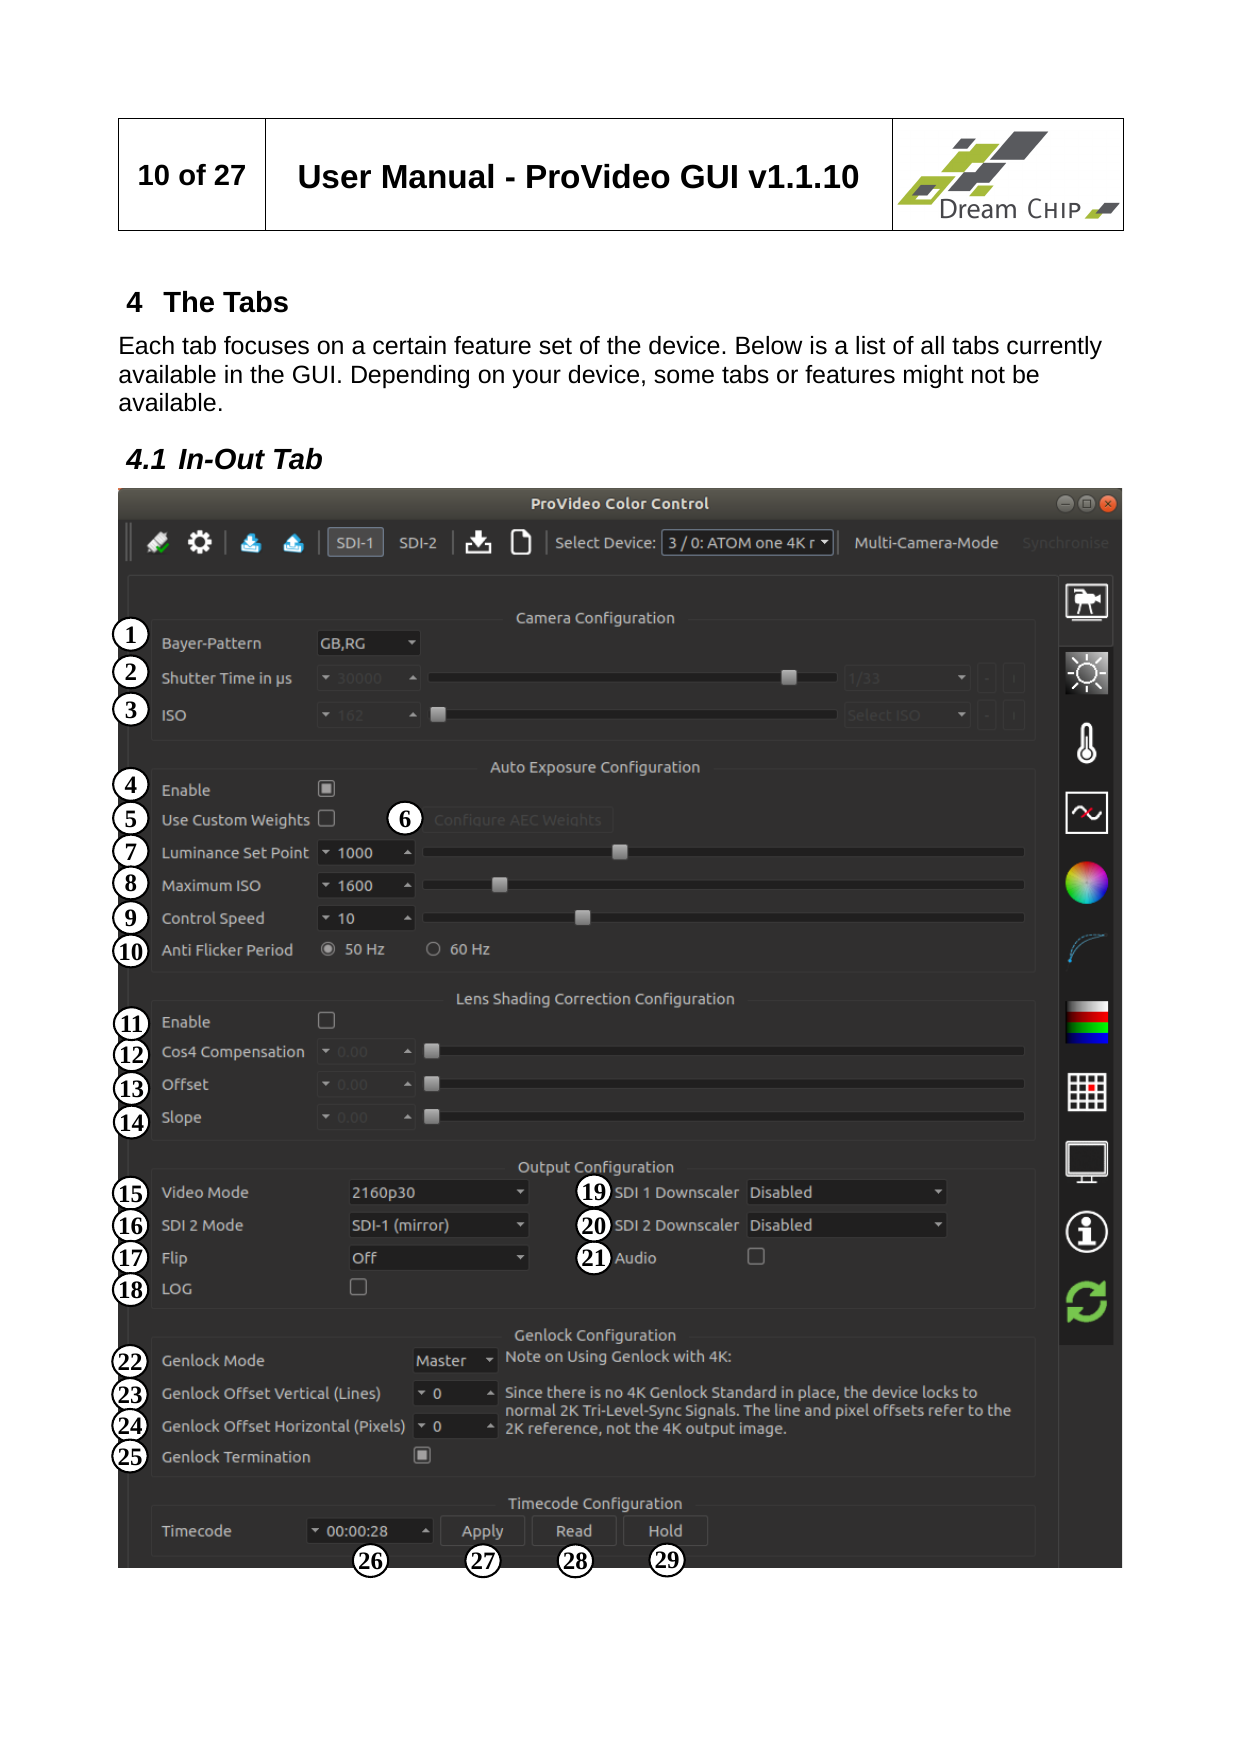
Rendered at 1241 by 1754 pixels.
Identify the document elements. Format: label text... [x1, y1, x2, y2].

picture [118, 488, 1123, 1568]
subtitle In-Out Tab [118, 442, 1122, 476]
picture [897, 130, 1120, 220]
picture [118, 1102, 124, 1109]
subtitle The Tabs [118, 285, 1122, 318]
picture [118, 1068, 124, 1075]
picture [118, 897, 125, 904]
text Each tab focuses on a certain feature set of the device. Below is a list of all tabs currently available in the GUI. Depending on your device, some tabs or features might not be available. [118, 331, 1122, 417]
